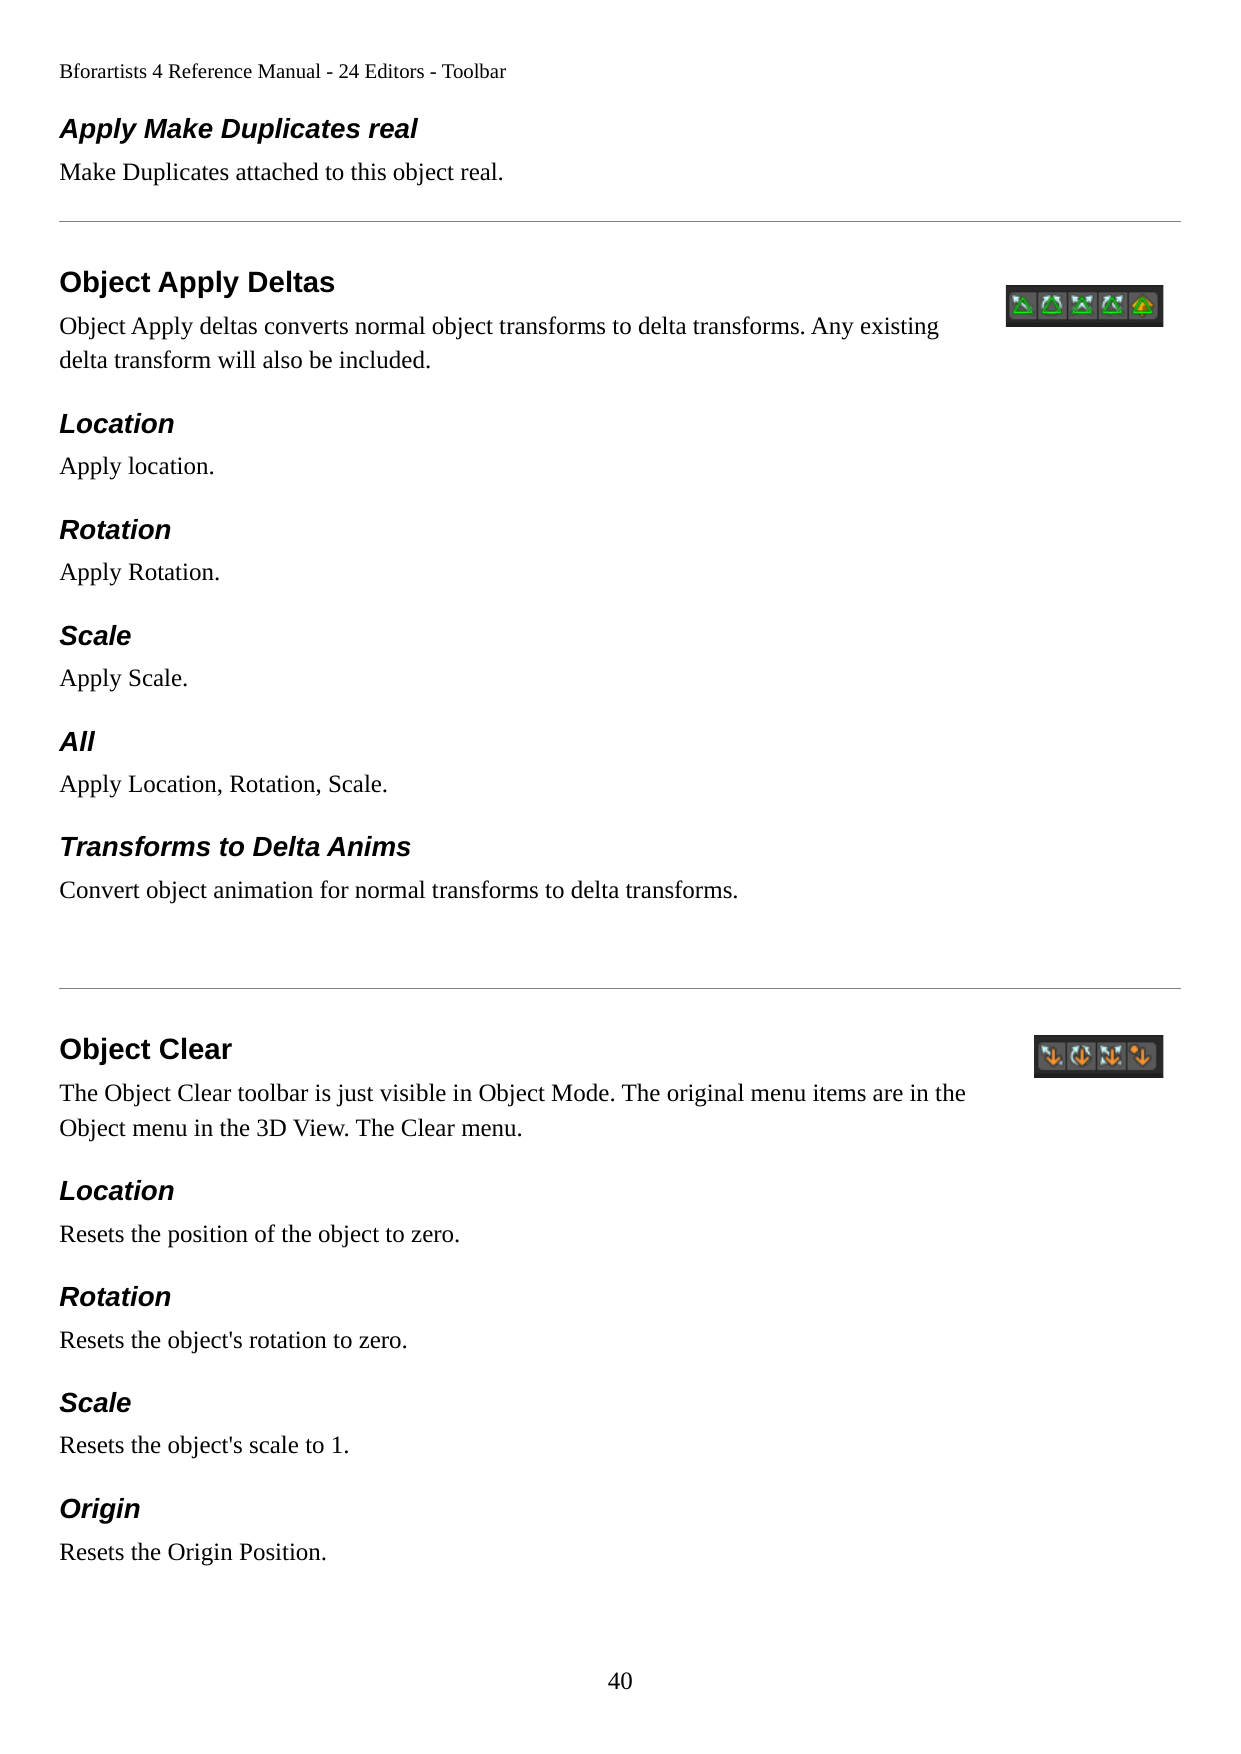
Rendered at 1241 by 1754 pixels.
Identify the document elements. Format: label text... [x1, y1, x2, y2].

text Resets the position of the object to zero. [59, 1219, 1181, 1247]
text Apply Scale. [59, 663, 1181, 692]
text The Object Clear toolbar is just visible in Object Mode. The original menu items are in the Object menu in the 3D View. The Clear menu. [59, 1078, 1181, 1142]
subtitle Location [59, 1174, 1181, 1206]
text Object Apply deltas converts normal object transforms to delta transforms. Any existing delta transform will also be included. [59, 311, 1181, 374]
text Resets the object's rotation to zero. [59, 1325, 1181, 1353]
subtitle Origin [59, 1492, 1181, 1524]
text Apply location. [59, 451, 1181, 480]
text Apply Location, Rotation, Scale. [59, 769, 1181, 798]
text Apply Rotation. [59, 557, 1181, 586]
subtitle Rotation [59, 1280, 1181, 1312]
text Resets the object's scale to 1. [59, 1431, 1181, 1459]
subtitle All [59, 725, 1181, 757]
subtitle Apply Make Duplicates real [59, 113, 1181, 144]
text Convert object animation for normal transforms to delta transforms. [59, 875, 1181, 904]
subtitle Location [59, 407, 1181, 439]
picture [1005, 285, 1164, 327]
subtitle Transforms to Delta Anims [59, 831, 1181, 863]
subtitle Rotation [59, 513, 1181, 545]
subtitle Scale [59, 619, 1181, 651]
text Resets the Origin Position. [59, 1537, 1181, 1565]
picture [1034, 1035, 1164, 1078]
text Make Duplicates attached to this object real. [59, 157, 1181, 186]
subtitle Object Clear [59, 1032, 1181, 1066]
subtitle Object Apply Deltas [59, 265, 1181, 298]
subtitle Scale [59, 1386, 1181, 1418]
